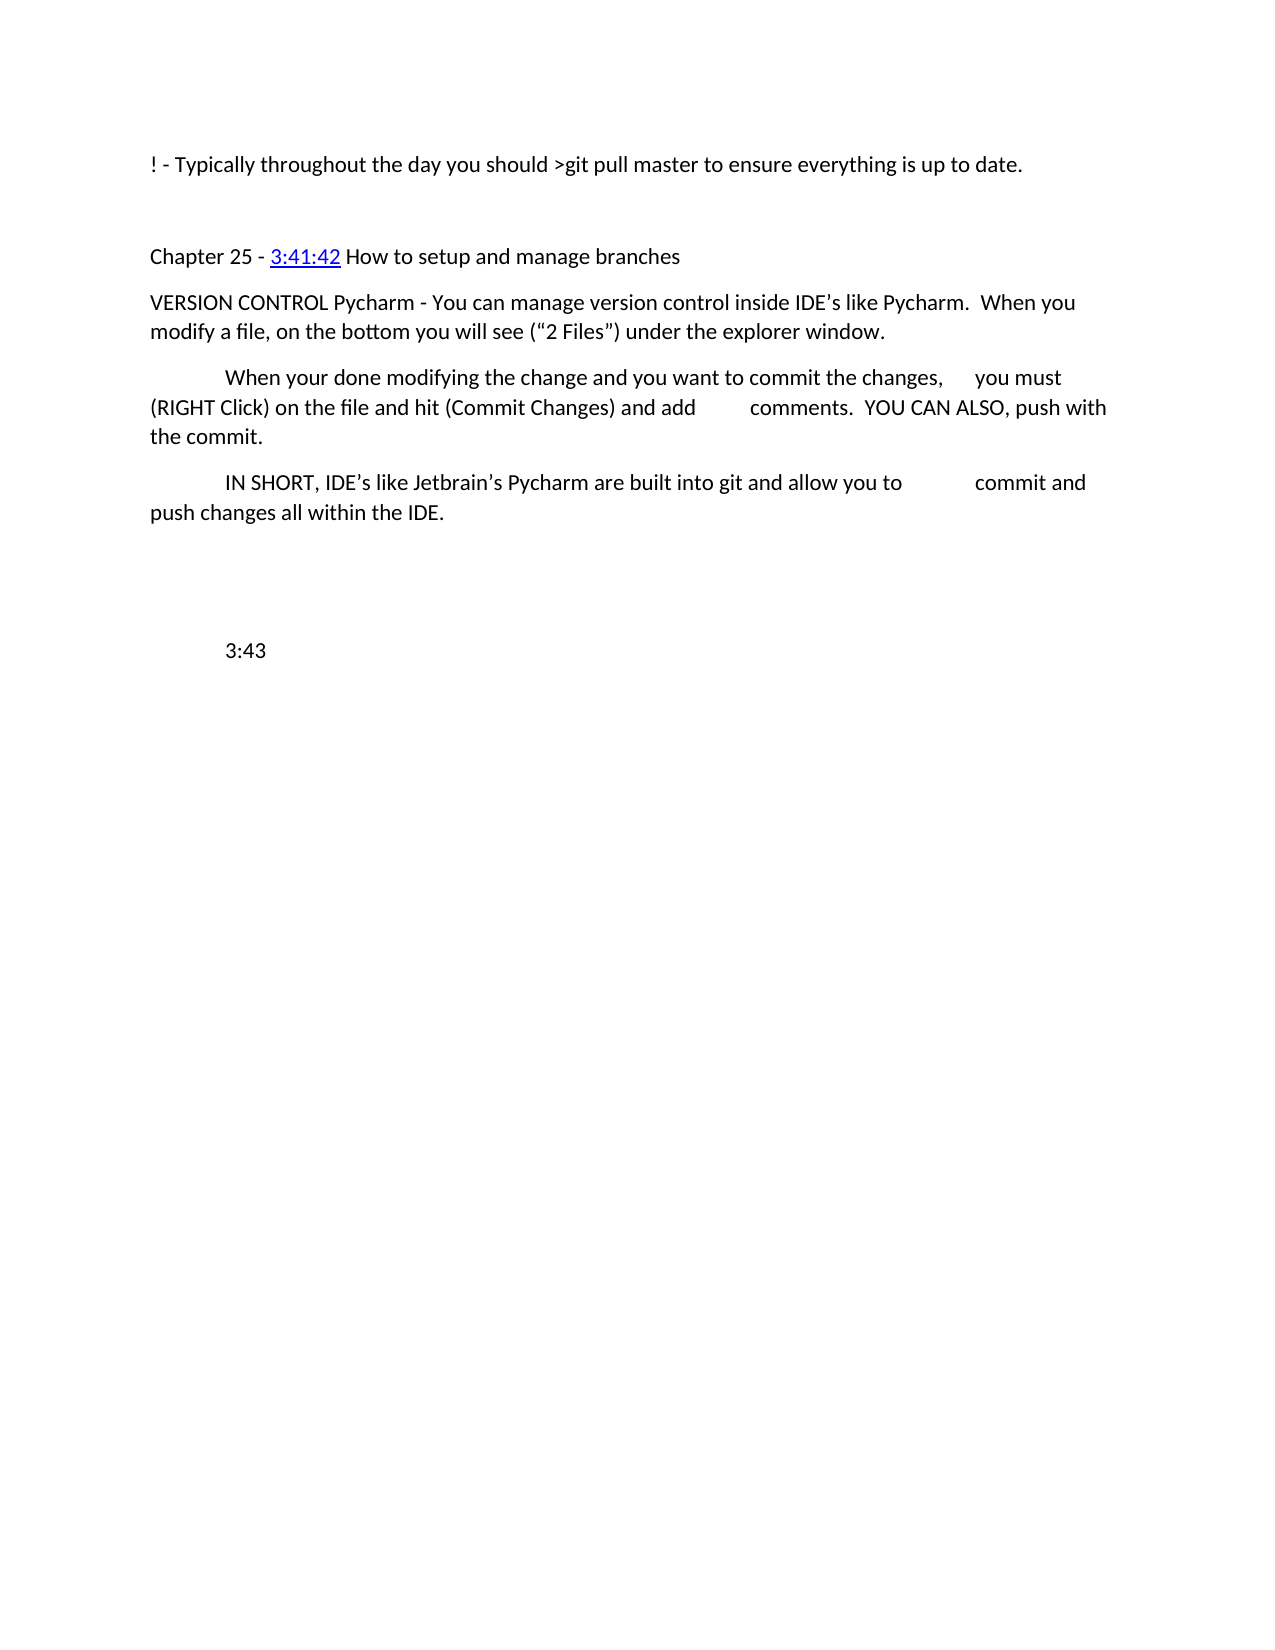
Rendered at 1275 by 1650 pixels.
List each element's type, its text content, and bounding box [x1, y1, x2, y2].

text When your done modifying the change and you want to commit the changes, you must (RIGHT Click) on the file and hit (Commit Changes) and add comments. YOU CAN ALSO, push with the commit. [150, 363, 1125, 450]
text ! - Typically throughout the day you should >git pull master to ensure everything is up to date. [150, 150, 1125, 178]
text 3:43 [150, 636, 1125, 664]
text Chapter 25 - 3:41:42 How to setup and manage branches [150, 242, 1125, 270]
text IN SHORT, IDE’s like Jetbrain’s Pycharm are built into git and allow you to commit and push changes all within the IDE. [150, 468, 1125, 526]
text VERSION CONTROL Pycharm - You can manage version control inside IDE’s like Pycharm. When you modify a file, on the bottom you will see (“2 Files”) under the explorer window. [150, 288, 1125, 346]
